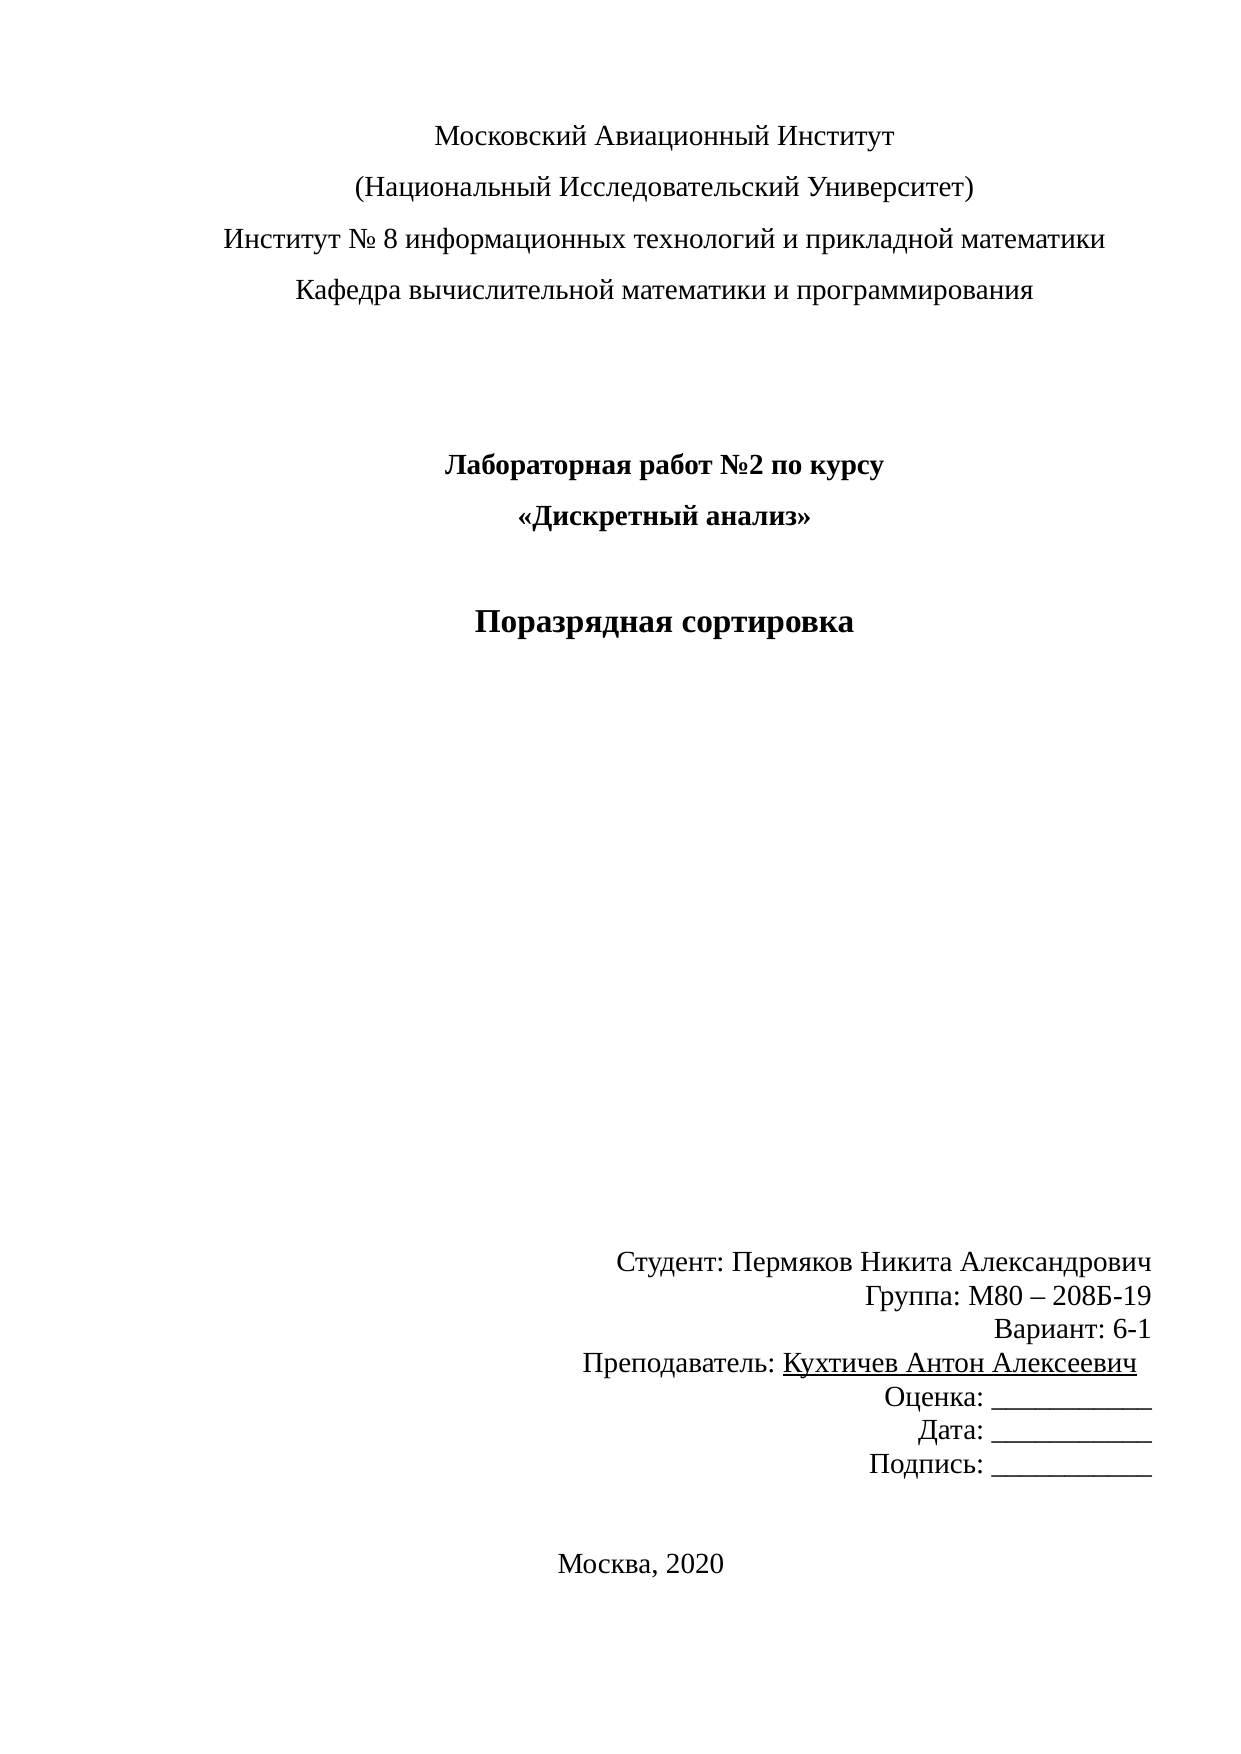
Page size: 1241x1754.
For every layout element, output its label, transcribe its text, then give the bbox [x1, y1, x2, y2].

text (Национальный Исследовательский Университет) [177, 169, 1152, 203]
text Вариант: 6-1 [177, 1312, 1152, 1345]
text «Дискретный анализ» [177, 498, 1152, 532]
text Поразрядная сортировка [177, 601, 1152, 639]
text Преподаватель: Кухтичев Антон Алексеевич [177, 1345, 1152, 1379]
text Дата: ___________ [177, 1412, 1152, 1446]
text Москва, 2020 [130, 1546, 1152, 1580]
text Подпись: ___________ [177, 1446, 1152, 1479]
text Студент: Пермяков Никита Александрович [177, 1244, 1152, 1278]
text Лабораторная работ №2 по курсу [177, 447, 1152, 480]
text Кафедра вычислительной математики и программирования [177, 272, 1152, 306]
text Институт № 8 информационных технологий и прикладной математики [177, 221, 1152, 254]
text Оценка: ___________ [177, 1379, 1152, 1412]
text Московский Авиационный Институт [177, 118, 1152, 152]
text Группа: М80 – 208Б-19 [177, 1278, 1152, 1312]
